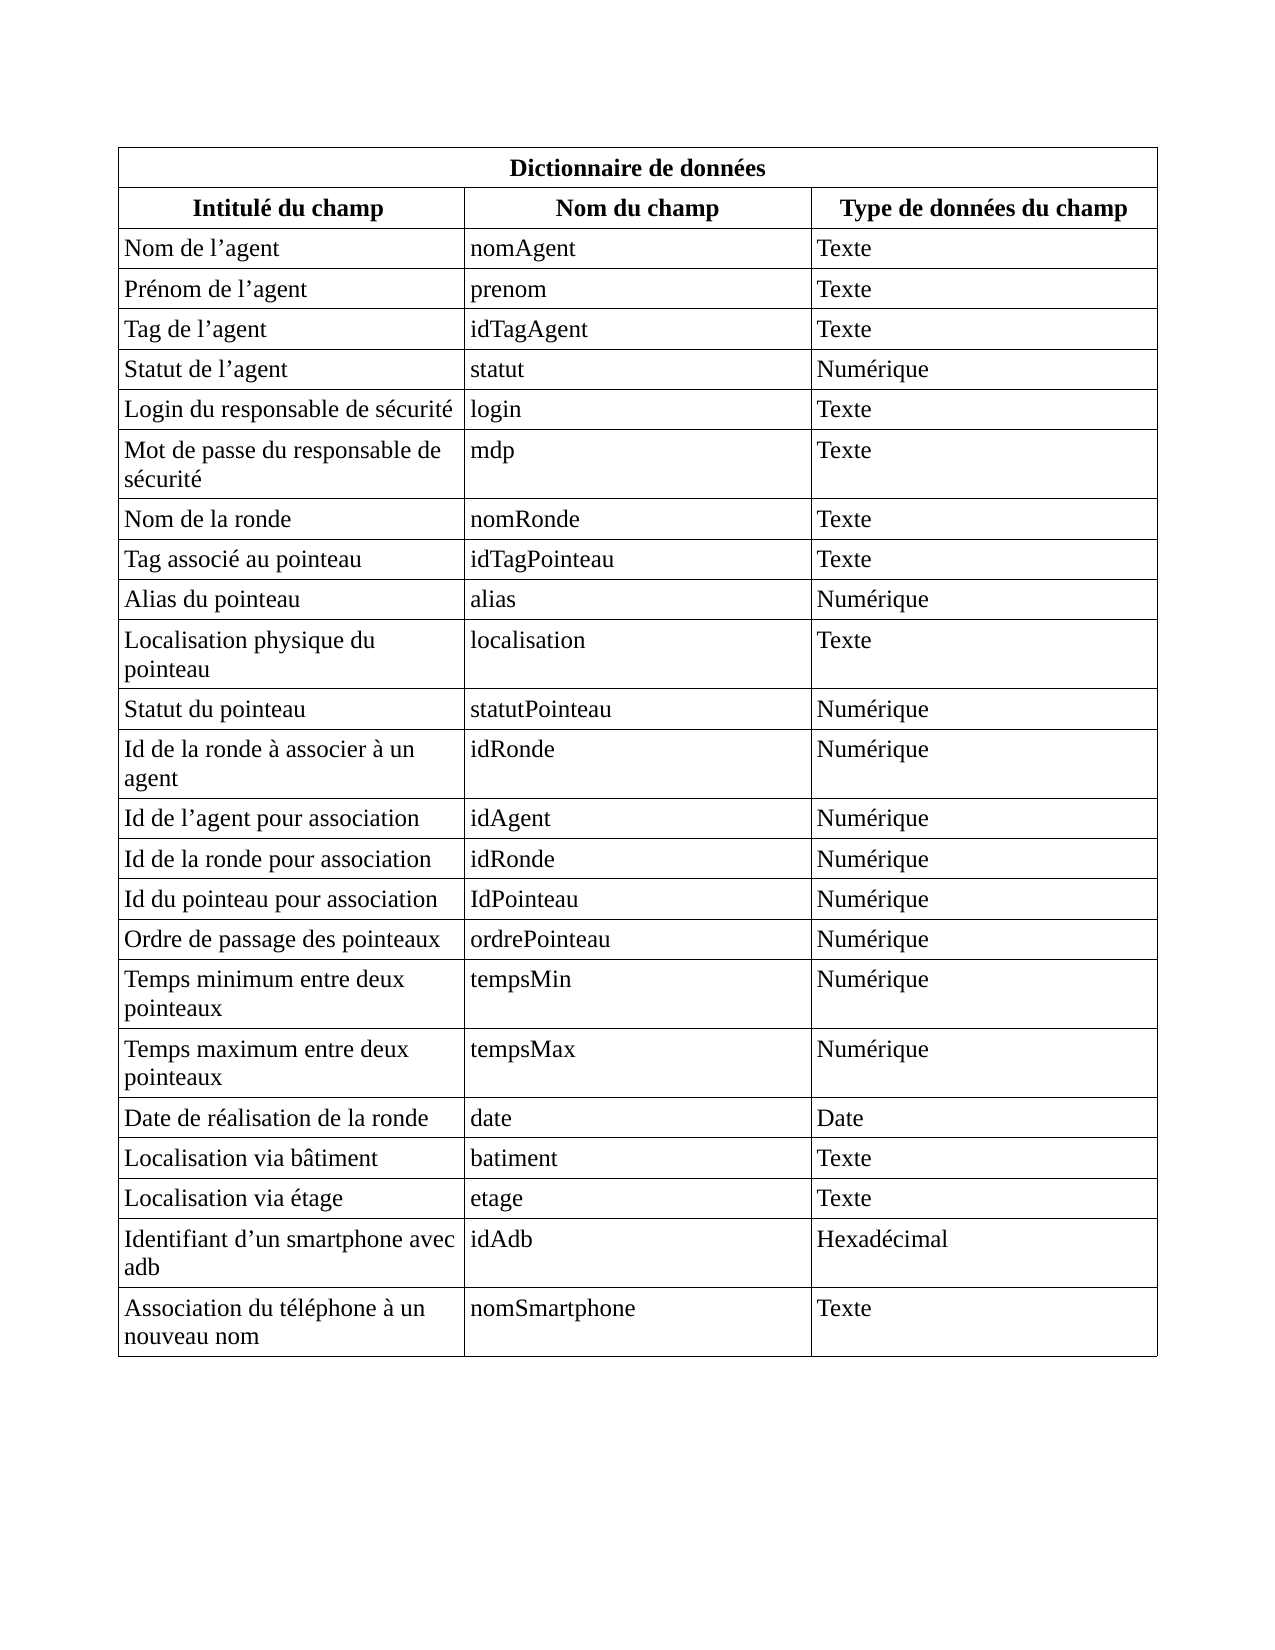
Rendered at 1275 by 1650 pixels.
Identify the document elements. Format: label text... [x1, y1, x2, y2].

table_cell Temps maximum entre deux pointeaux [119, 1029, 464, 1097]
table_cell Id du pointeau pour association [119, 879, 464, 918]
table_cell idTagAgent [465, 309, 811, 348]
table_cell Ordre de passage des pointeaux [119, 920, 464, 959]
table_cell Localisation via bâtiment [119, 1138, 464, 1177]
table_cell localisation [465, 620, 811, 688]
table_cell Tag associé au pointeau [119, 540, 464, 579]
table_cell Statut de l’agent [119, 350, 464, 389]
table_cell Texte [812, 1288, 1157, 1356]
table_cell Type de données du champ [812, 188, 1157, 227]
table_cell Texte [812, 229, 1157, 268]
table_cell Id de l’agent pour association [119, 799, 464, 838]
table_cell Id de la ronde à associer à un agent [119, 730, 464, 797]
table_cell Association du téléphone à un nouveau nom [119, 1288, 464, 1356]
table_cell Id de la ronde pour association [119, 839, 464, 878]
table_cell Texte [812, 540, 1157, 579]
table_cell Nom de la ronde [119, 499, 464, 538]
table_cell idRonde [465, 839, 811, 878]
table_cell batiment [465, 1138, 811, 1177]
table_cell Texte [812, 309, 1157, 348]
table_cell tempsMin [465, 960, 811, 1028]
table_cell nomSmartphone [465, 1288, 811, 1356]
table_cell Numérique [812, 960, 1157, 1028]
table_cell idAdb [465, 1219, 811, 1287]
table_cell Numérique [812, 1029, 1157, 1097]
table_cell Alias du pointeau [119, 580, 464, 619]
table_cell Nom de l’agent [119, 229, 464, 268]
table_header Dictionnaire de données [119, 148, 1157, 187]
table_cell Numérique [812, 799, 1157, 838]
table_cell Mot de passe du responsable de sécurité [119, 430, 464, 498]
table_cell Prénom de l’agent [119, 269, 464, 308]
table_cell idAgent [465, 799, 811, 838]
table_cell IdPointeau [465, 879, 811, 918]
table_cell statutPointeau [465, 689, 811, 728]
table_cell Texte [812, 390, 1157, 429]
table_cell nomRonde [465, 499, 811, 538]
table_cell Texte [812, 499, 1157, 538]
table_cell prenom [465, 269, 811, 308]
table_cell Intitulé du champ [119, 188, 464, 227]
table_cell alias [465, 580, 811, 619]
table_cell statut [465, 350, 811, 389]
table_cell Numérique [812, 920, 1157, 959]
table_cell Identifiant d’un smartphone avec adb [119, 1219, 464, 1287]
table_cell etage [465, 1179, 811, 1218]
table_cell Localisation physique du pointeau [119, 620, 464, 688]
table_cell Tag de l’agent [119, 309, 464, 348]
table_cell idTagPointeau [465, 540, 811, 579]
table_cell Date [812, 1098, 1157, 1137]
table_cell Numérique [812, 689, 1157, 728]
table_cell Nom du champ [465, 188, 811, 227]
table_cell date [465, 1098, 811, 1137]
table_cell nomAgent [465, 229, 811, 268]
table_cell ordrePointeau [465, 920, 811, 959]
table_cell Numérique [812, 879, 1157, 918]
table_cell Localisation via étage [119, 1179, 464, 1218]
table_cell Texte [812, 430, 1157, 498]
table_cell tempsMax [465, 1029, 811, 1097]
table_cell Login du responsable de sécurité [119, 390, 464, 429]
table_cell Statut du pointeau [119, 689, 464, 728]
table_cell Texte [812, 269, 1157, 308]
table_cell Temps minimum entre deux pointeaux [119, 960, 464, 1028]
table_cell Numérique [812, 730, 1157, 797]
table_cell Texte [812, 1179, 1157, 1218]
table_cell Numérique [812, 580, 1157, 619]
table_cell Texte [812, 620, 1157, 688]
table_cell Hexadécimal [812, 1219, 1157, 1287]
table_cell login [465, 390, 811, 429]
table_cell Numérique [812, 839, 1157, 878]
table_cell Numérique [812, 350, 1157, 389]
table_cell Texte [812, 1138, 1157, 1177]
table_cell idRonde [465, 730, 811, 797]
table_cell mdp [465, 430, 811, 498]
table_cell Date de réalisation de la ronde [119, 1098, 464, 1137]
